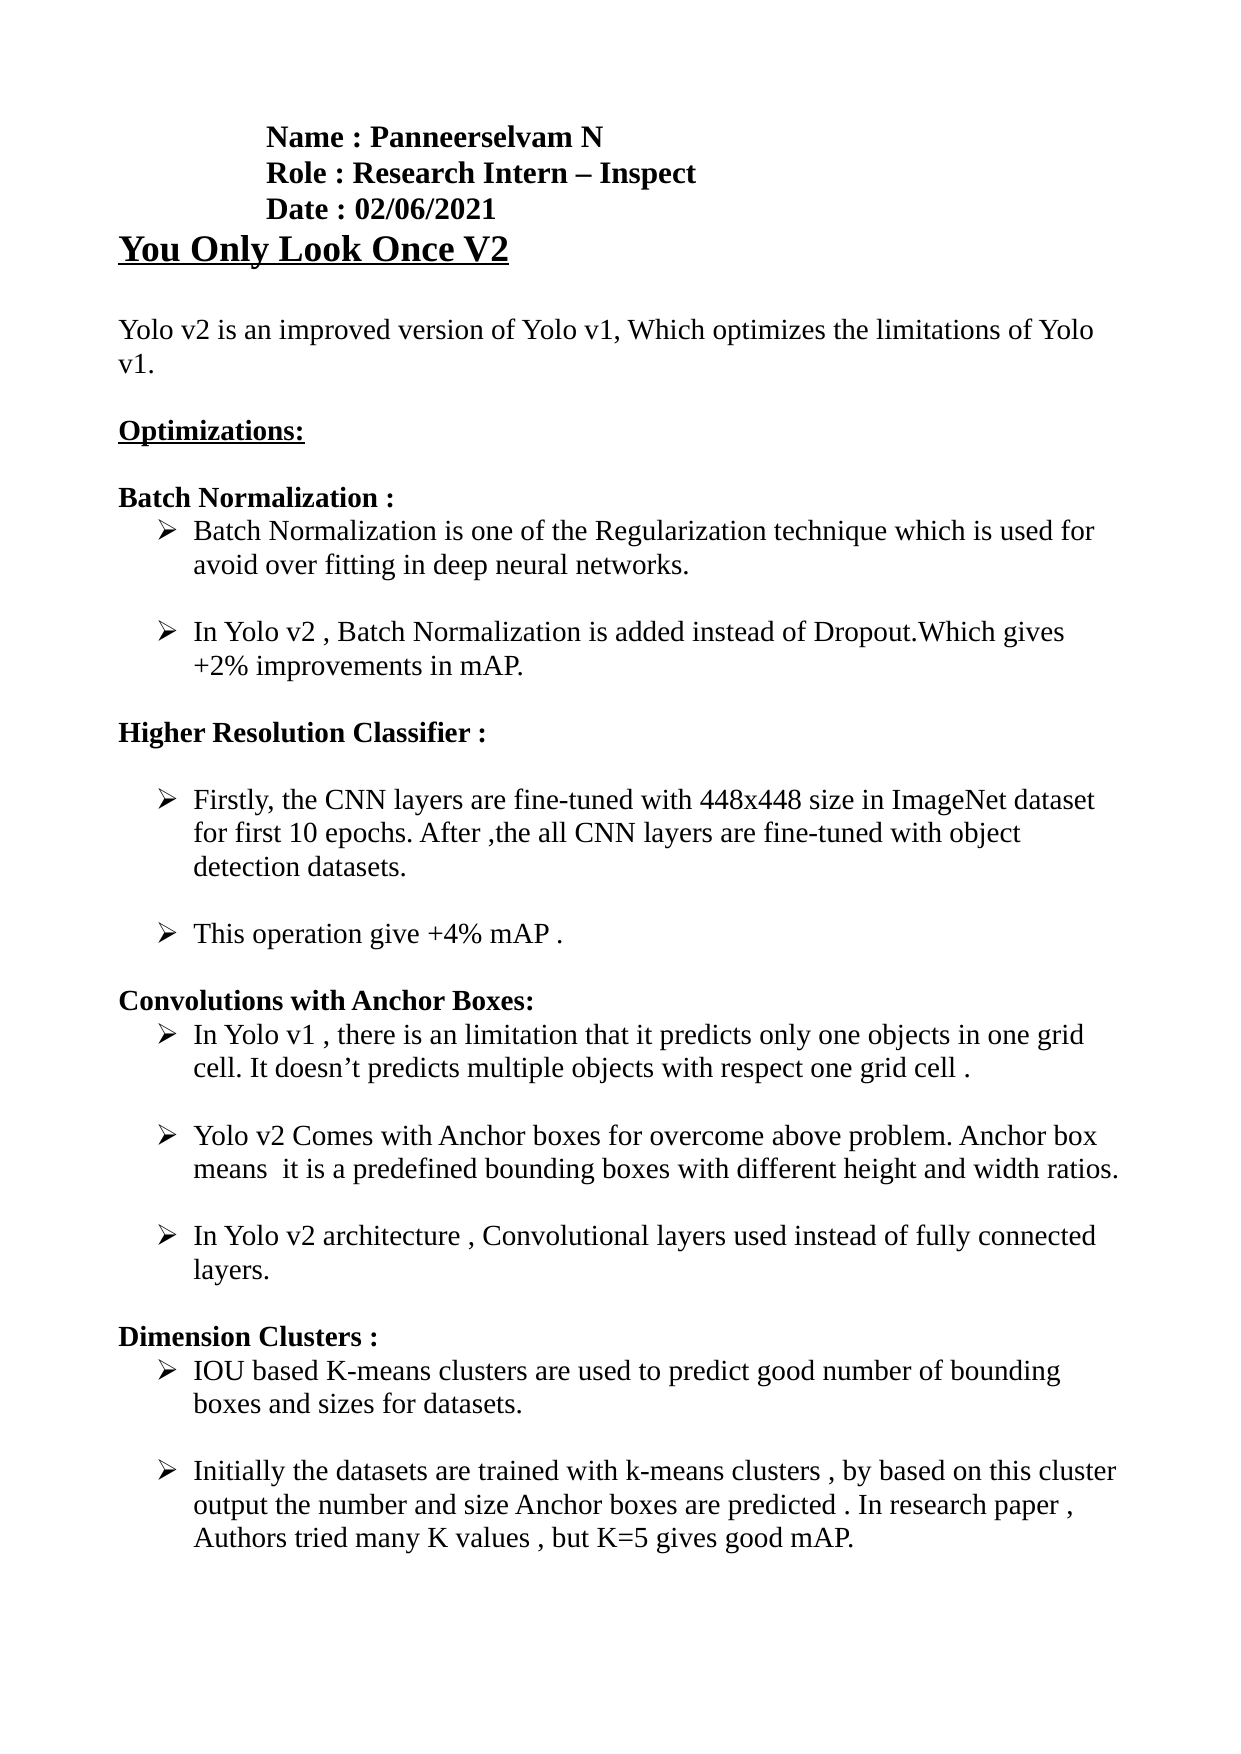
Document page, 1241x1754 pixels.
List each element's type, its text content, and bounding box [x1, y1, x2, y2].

list Firstly, the CNN layers are fine-tuned with 448x448 size in ImageNet dataset for first 10 epochs. After ,the all CNN layers are fine-tuned with object detection datasets. [156, 782, 1122, 883]
text Name : Panneerselvam N [118, 118, 1122, 154]
list In Yolo v1 , there is an limitation that it predicts only one objects in one grid cell. It doesn’t predicts multiple objects with respect one grid cell . [156, 1017, 1122, 1084]
text Role : Research Intern – Inspect [118, 154, 1122, 190]
text You Only Look Once V2 [118, 226, 1122, 269]
list IOU based K-means clusters are used to predict good number of bounding boxes and sizes for datasets. [156, 1353, 1122, 1420]
list Batch Normalization is one of the Regularization technique which is used for avoid over fitting in deep neural networks. [156, 513, 1122, 581]
text Higher Resolution Classifier : [118, 715, 1122, 748]
text Batch Normalization : [118, 480, 1122, 513]
text Optimizations: [118, 413, 1122, 446]
list Yolo v2 Comes with Anchor boxes for overcome above problem. Anchor box means it is a predefined bounding boxes with different height and width ratios. [156, 1118, 1122, 1185]
text Dimension Clusters : [118, 1319, 1122, 1353]
list This operation give +4% mAP . [156, 916, 1122, 950]
text Date : 02/06/2021 [118, 190, 1122, 226]
list Initially the datasets are trained with k-means clusters , by based on this cluster output the number and size Anchor boxes are predicted . In research paper , Authors tried many K values , but K=5 gives good mAP. [156, 1453, 1122, 1554]
text Yolo v2 is an improved version of Yolo v1, Which optimizes the limitations of Yolo v1. [118, 312, 1122, 379]
text Convolutions with Anchor Boxes: [118, 983, 1122, 1017]
list In Yolo v2 architecture , Convolutional layers used instead of fully connected layers. [156, 1218, 1122, 1286]
list In Yolo v2 , Batch Normalization is added instead of Dropout.Which gives +2% improvements in mAP. [156, 614, 1122, 681]
